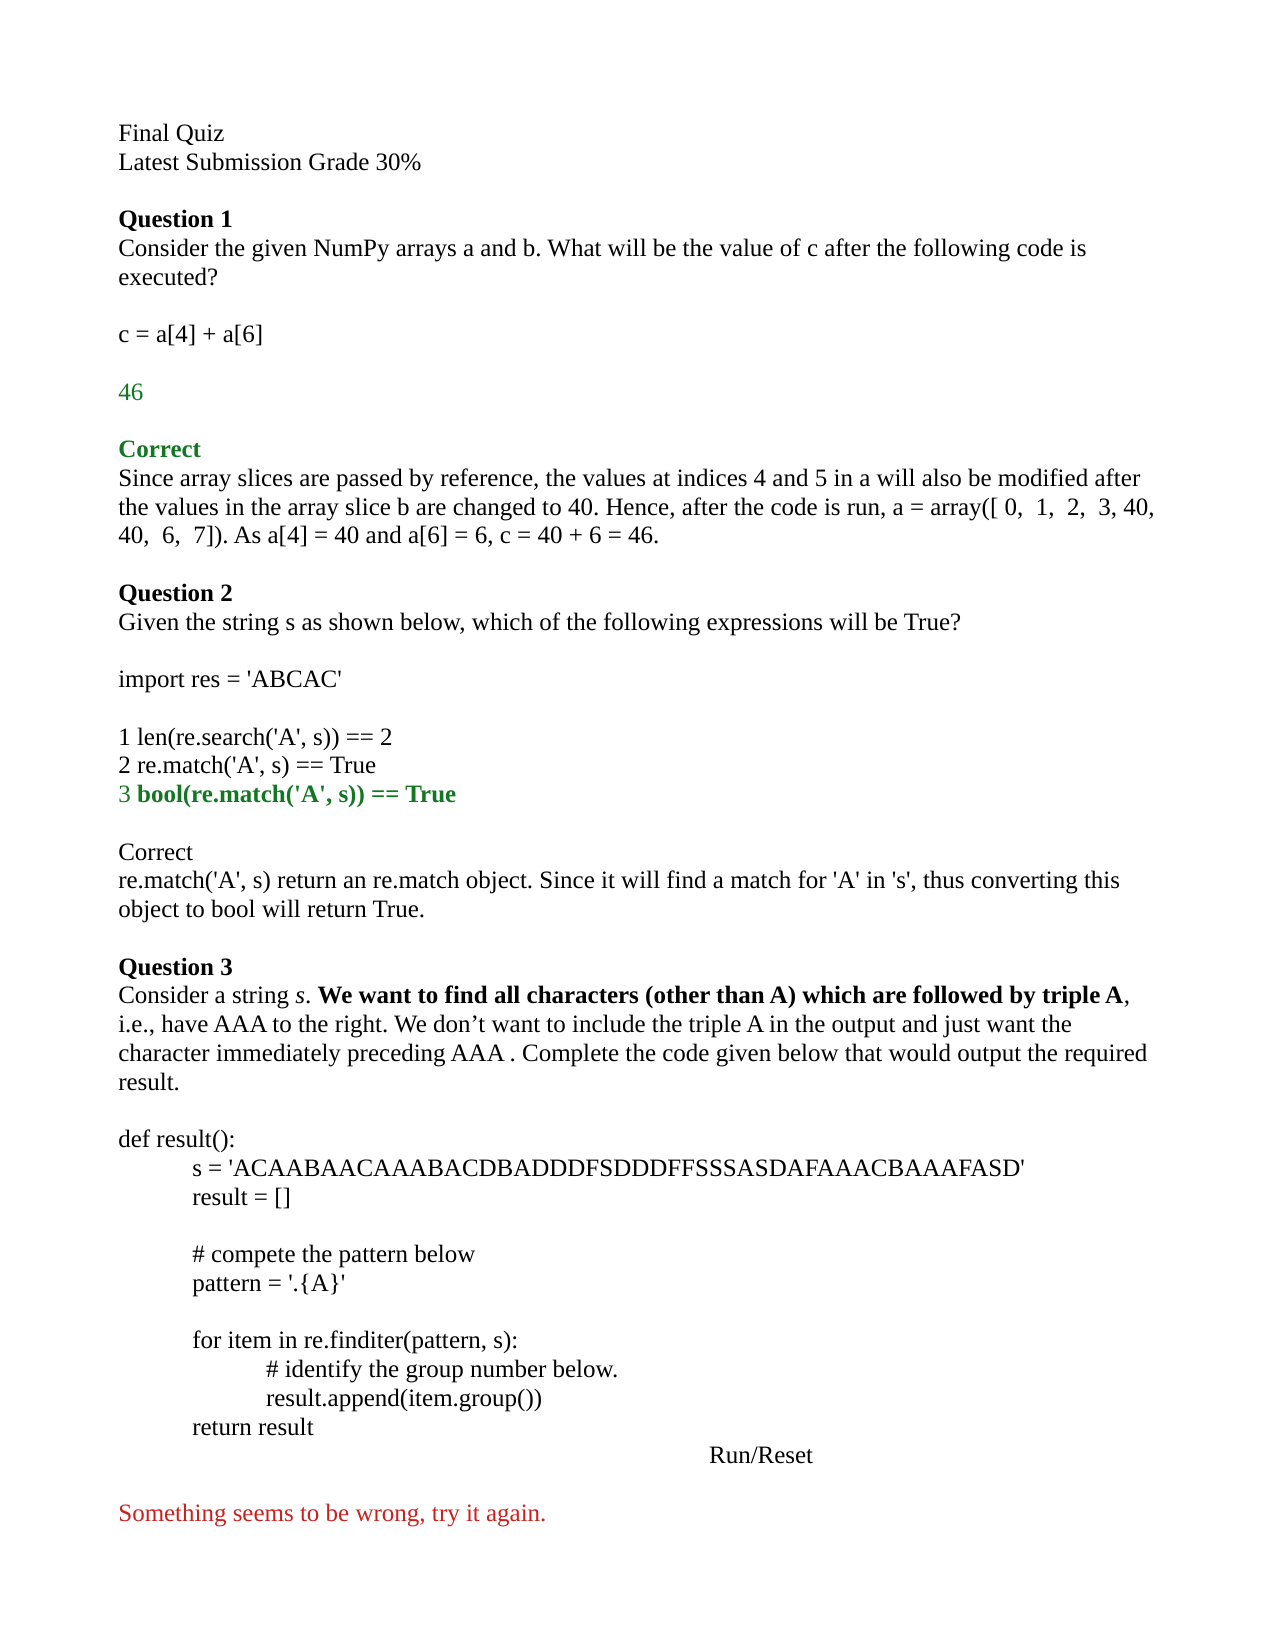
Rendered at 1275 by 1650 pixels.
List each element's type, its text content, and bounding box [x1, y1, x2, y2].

text # identify the group number below. [118, 1354, 1157, 1383]
text return result [118, 1412, 1157, 1441]
text re.match('A', s) return an re.match object. Since it will find a match for 'A' in 's', thus converting this object to bool will return True. [118, 866, 1157, 923]
text Final Quiz [118, 118, 1157, 147]
text Consider the given NumPy arrays a and b. What will be the value of c after the following code is executed? [118, 233, 1157, 291]
text Consider a string s. We want to find all characters (other than A) which are followed by triple A, i.e., have AAA to the right. We don’t want to include the triple A in the output and just want the character immediately preceding AAA . Complete the code given below that would output the required result. [118, 981, 1157, 1096]
text pattern = '.{A}' [118, 1268, 1157, 1297]
text import res = 'ABCAC' [118, 664, 1157, 693]
text Correct [118, 837, 1157, 866]
text # compete the pattern below [118, 1239, 1157, 1268]
text 1 len(re.search('A', s)) == 2 [118, 722, 1157, 751]
text result = [] [118, 1182, 1157, 1211]
text Latest Submission Grade 30% [118, 147, 1157, 176]
text c = a[4] + a[6] [118, 319, 1157, 348]
text Question 3 [118, 952, 1157, 981]
text s = 'ACAABAACAAABACDBADDDFSDDDFFSSSASDAFAAACBAAAFASD' [118, 1153, 1157, 1182]
text Question 1 [118, 204, 1157, 233]
text Given the string s as shown below, which of the following expressions will be True? [118, 607, 1157, 636]
text result.append(item.group()) [118, 1383, 1157, 1412]
text Question 2 [118, 578, 1157, 607]
text 2 re.match('A', s) == True [118, 751, 1157, 779]
text Since array slices are passed by reference, the values at indices 4 and 5 in a will also be modified after the values in the array slice b are changed to 40. Hence, after the code is run, a = array([ 0, 1, 2, 3, 40, 40, 6, 7]). As a[4] = 40 and a[6] = 6, c = 40 + 6 = 46. [118, 463, 1157, 549]
text Something seems to be wrong, try it again. [118, 1498, 1157, 1527]
text Run/Reset [118, 1441, 1157, 1469]
text for item in re.finditer(pattern, s): [118, 1326, 1157, 1354]
text 46 [118, 377, 1157, 406]
text Correct [118, 434, 1157, 463]
text 3 bool(re.match('A', s)) == True [118, 779, 1157, 808]
text def result(): [118, 1124, 1157, 1153]
